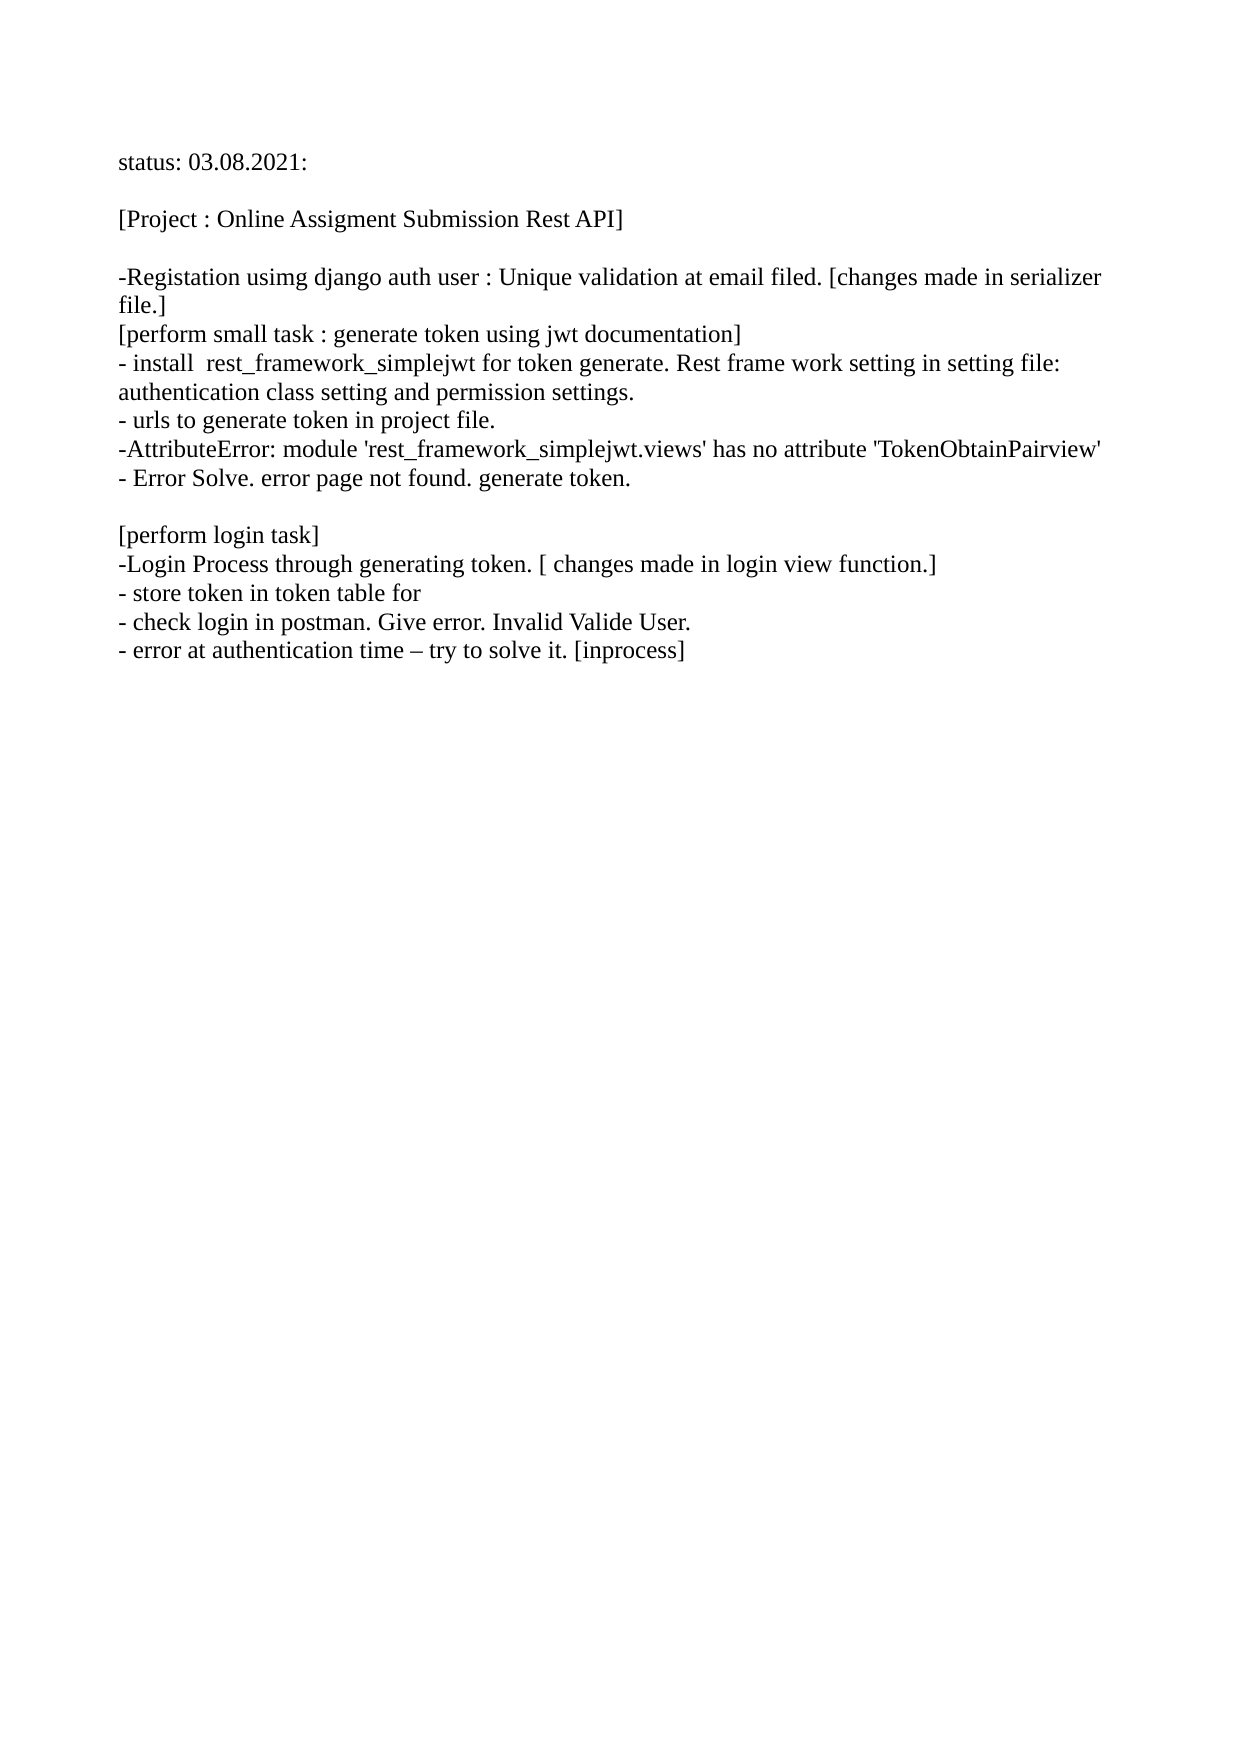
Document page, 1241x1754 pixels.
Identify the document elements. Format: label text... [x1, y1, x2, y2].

text -AttributeError: module 'rest_framework_simplejwt.views' has no attribute 'TokenObtainPairview' [118, 434, 1122, 463]
text - check login in postman. Give error. Invalid Valide User. [118, 607, 1122, 636]
text - store token in token table for [118, 578, 1122, 607]
text -Login Process through generating token. [ changes made in login view function.] [118, 549, 1122, 578]
text [Project : Online Assigment Submission Rest API] [118, 204, 1122, 233]
text -Registation usimg django auth user : Unique validation at email filed. [changes made in serializer file.] [118, 262, 1122, 319]
text - urls to generate token in project file. [118, 406, 1122, 434]
text status: 03.08.2021: [118, 147, 1122, 176]
text [perform login task] [118, 521, 1122, 549]
text - install rest_framework_simplejwt for token generate. Rest frame work setting in setting file: authentication class setting and permission settings. [118, 348, 1122, 406]
text [perform small task : generate token using jwt documentation] [118, 319, 1122, 348]
text - Error Solve. error page not found. generate token. [118, 463, 1122, 492]
text - error at authentication time – try to solve it. [inprocess] [118, 636, 1122, 664]
